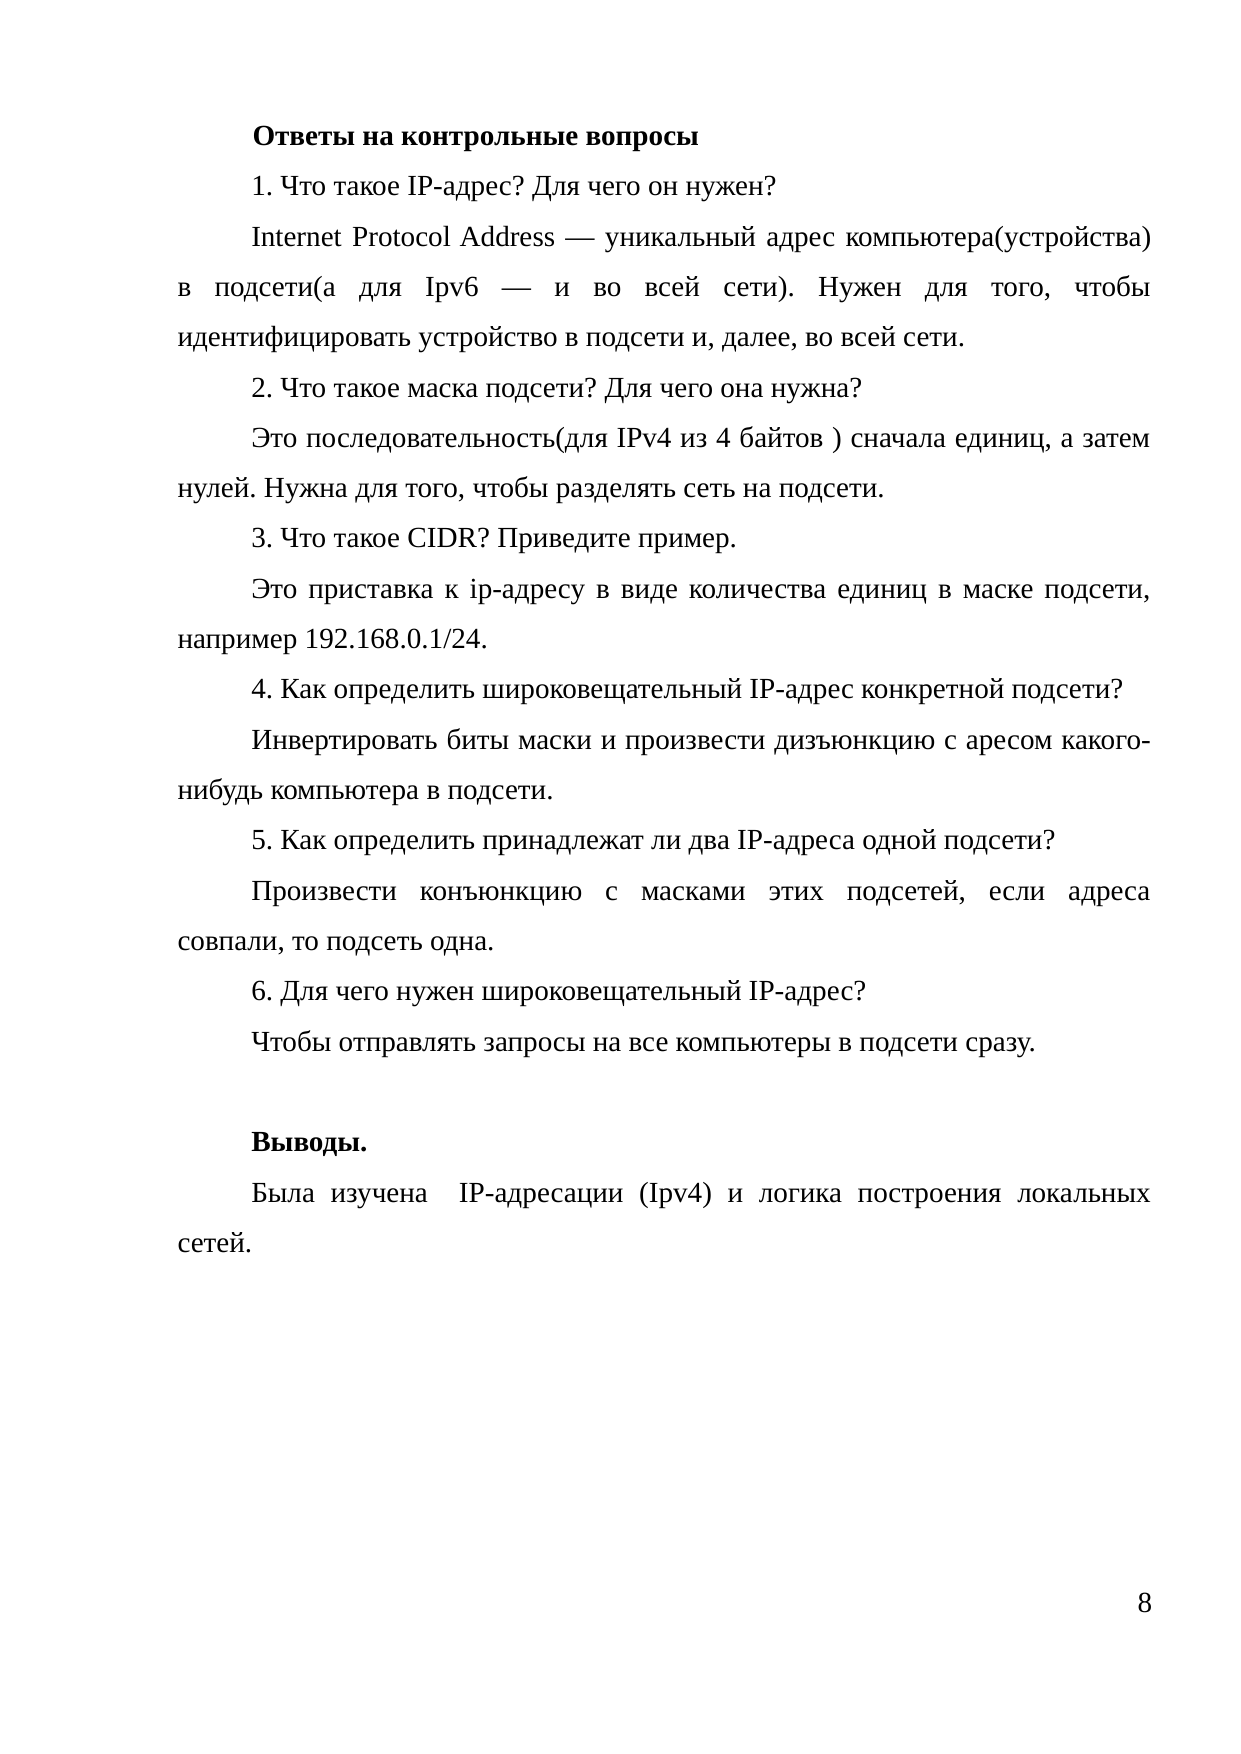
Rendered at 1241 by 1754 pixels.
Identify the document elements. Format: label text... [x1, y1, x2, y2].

text Это приставка к ip-адресу в виде количества единиц в маске подсети, например 192.168.0.1/24. [177, 571, 1152, 655]
text 6. Для чего нужен широковещательный IP-адрес? [177, 973, 1152, 1007]
text 3. Что такое CIDR? Приведите пример. [177, 521, 1152, 554]
text 2. Что такое маска подсети? Для чего она нужна? [177, 370, 1152, 403]
text Была изучена IP-адресации (Ipv4) и логика построения локальных сетей. [177, 1175, 1152, 1258]
text Internet Protocol Address — уникальный адрес компьютера(устройства) в подсети(а для Ipv6 — и во всей сети). Нужен для того, чтобы идентифицировать устройство в подсети и, далее, во всей сети. [177, 219, 1152, 353]
subtitle Выводы. [177, 1124, 1152, 1158]
text Инвертировать биты маски и произвести дизъюнкцию с аресом какого-нибудь компьютера в подсети. [177, 722, 1152, 806]
text Произвести конъюнкцию с масками этих подсетей, если адреса совпали, то подсеть одна. [177, 873, 1152, 957]
text 5. Как определить принадлежат ли два IP-адреса одной подсети? [177, 822, 1152, 856]
text Чтобы отправлять запросы на все компьютеры в подсети сразу. [177, 1024, 1152, 1057]
text Это последовательность(для IPv4 из 4 байтов ) сначала единиц, а затем нулей. Нужна для того, чтобы разделять сеть на подсети. [177, 420, 1152, 504]
text 4. Как определить широковещательный IP-адрес конкретной подсети? [177, 672, 1152, 705]
text Ответы на контрольные вопросы [177, 118, 1152, 152]
text 1. Что такое IP-адрес? Для чего он нужен? [177, 168, 1152, 202]
